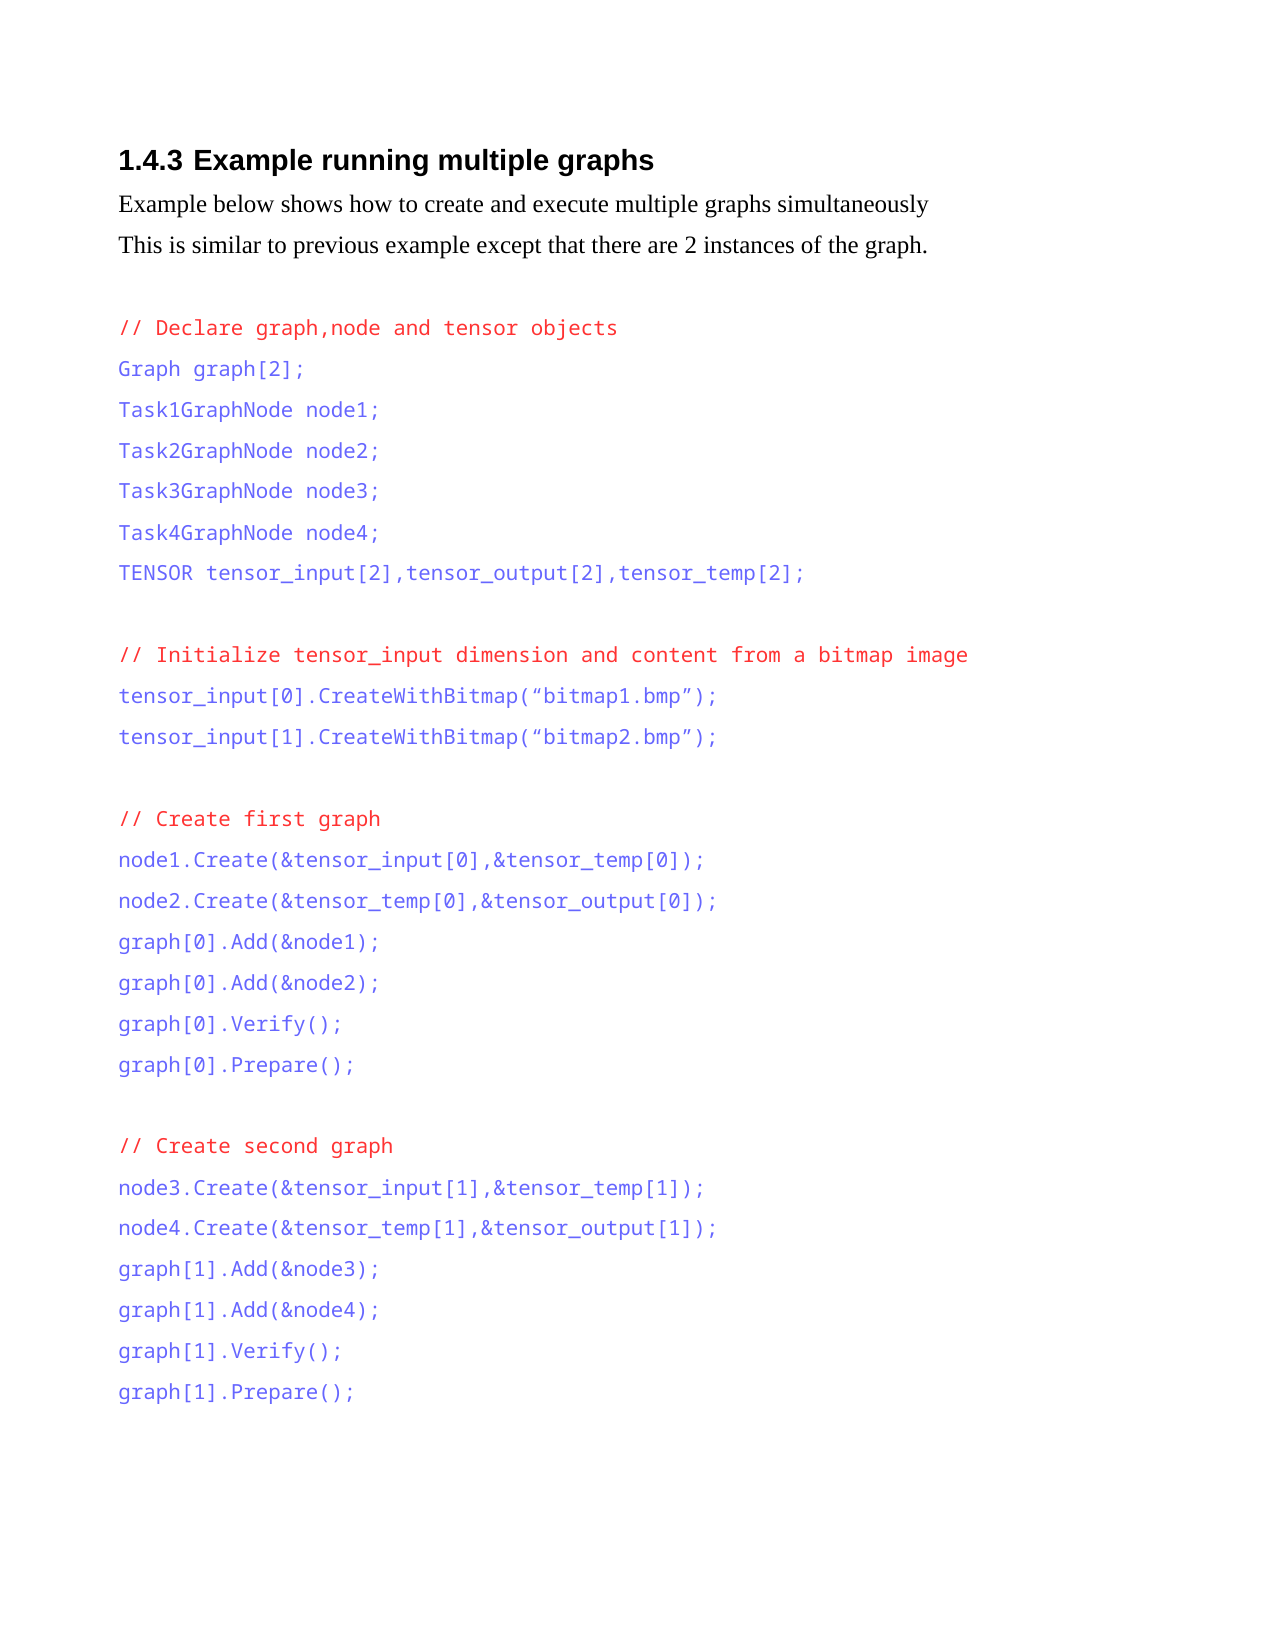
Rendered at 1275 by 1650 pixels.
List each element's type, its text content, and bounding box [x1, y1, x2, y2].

text graph[0].Verify(); [118, 1009, 1157, 1037]
text Task2GraphNode node2; [118, 436, 1157, 464]
text graph[0].Prepare(); [118, 1050, 1157, 1078]
subtitle Example running multiple graphs [118, 143, 1157, 177]
text // Initialize tensor_input dimension and content from a bitmap image [118, 640, 1157, 669]
text tensor_input[1].CreateWithBitmap(“bitmap2.bmp”); [118, 722, 1157, 751]
text graph[1].Add(&node3); [118, 1254, 1157, 1283]
text graph[1].Prepare(); [118, 1377, 1157, 1406]
text // Create second graph [118, 1132, 1157, 1160]
text TENSOR tensor_input[2],tensor_output[2],tensor_temp[2]; [118, 558, 1157, 587]
text Task3GraphNode node3; [118, 477, 1157, 505]
text graph[0].Add(&node2); [118, 968, 1157, 996]
text node4.Create(&tensor_temp[1],&tensor_output[1]); [118, 1213, 1157, 1242]
text graph[0].Add(&node1); [118, 927, 1157, 955]
text node1.Create(&tensor_input[0],&tensor_temp[0]); [118, 845, 1157, 873]
text Graph graph[2]; [118, 354, 1157, 382]
text graph[1].Verify(); [118, 1336, 1157, 1365]
text This is similar to previous example except that there are 2 instances of the graph. [118, 230, 1157, 259]
text Task1GraphNode node1; [118, 395, 1157, 423]
text graph[1].Add(&node4); [118, 1295, 1157, 1324]
text // Declare graph,node and tensor objects [118, 313, 1157, 341]
text Task4GraphNode node4; [118, 518, 1157, 546]
text Example below shows how to create and execute multiple graphs simultaneously [118, 189, 1157, 218]
text node2.Create(&tensor_temp[0],&tensor_output[0]); [118, 886, 1157, 914]
text node3.Create(&tensor_input[1],&tensor_temp[1]); [118, 1173, 1157, 1201]
text // Create first graph [118, 804, 1157, 833]
text tensor_input[0].CreateWithBitmap(“bitmap1.bmp”); [118, 681, 1157, 710]
